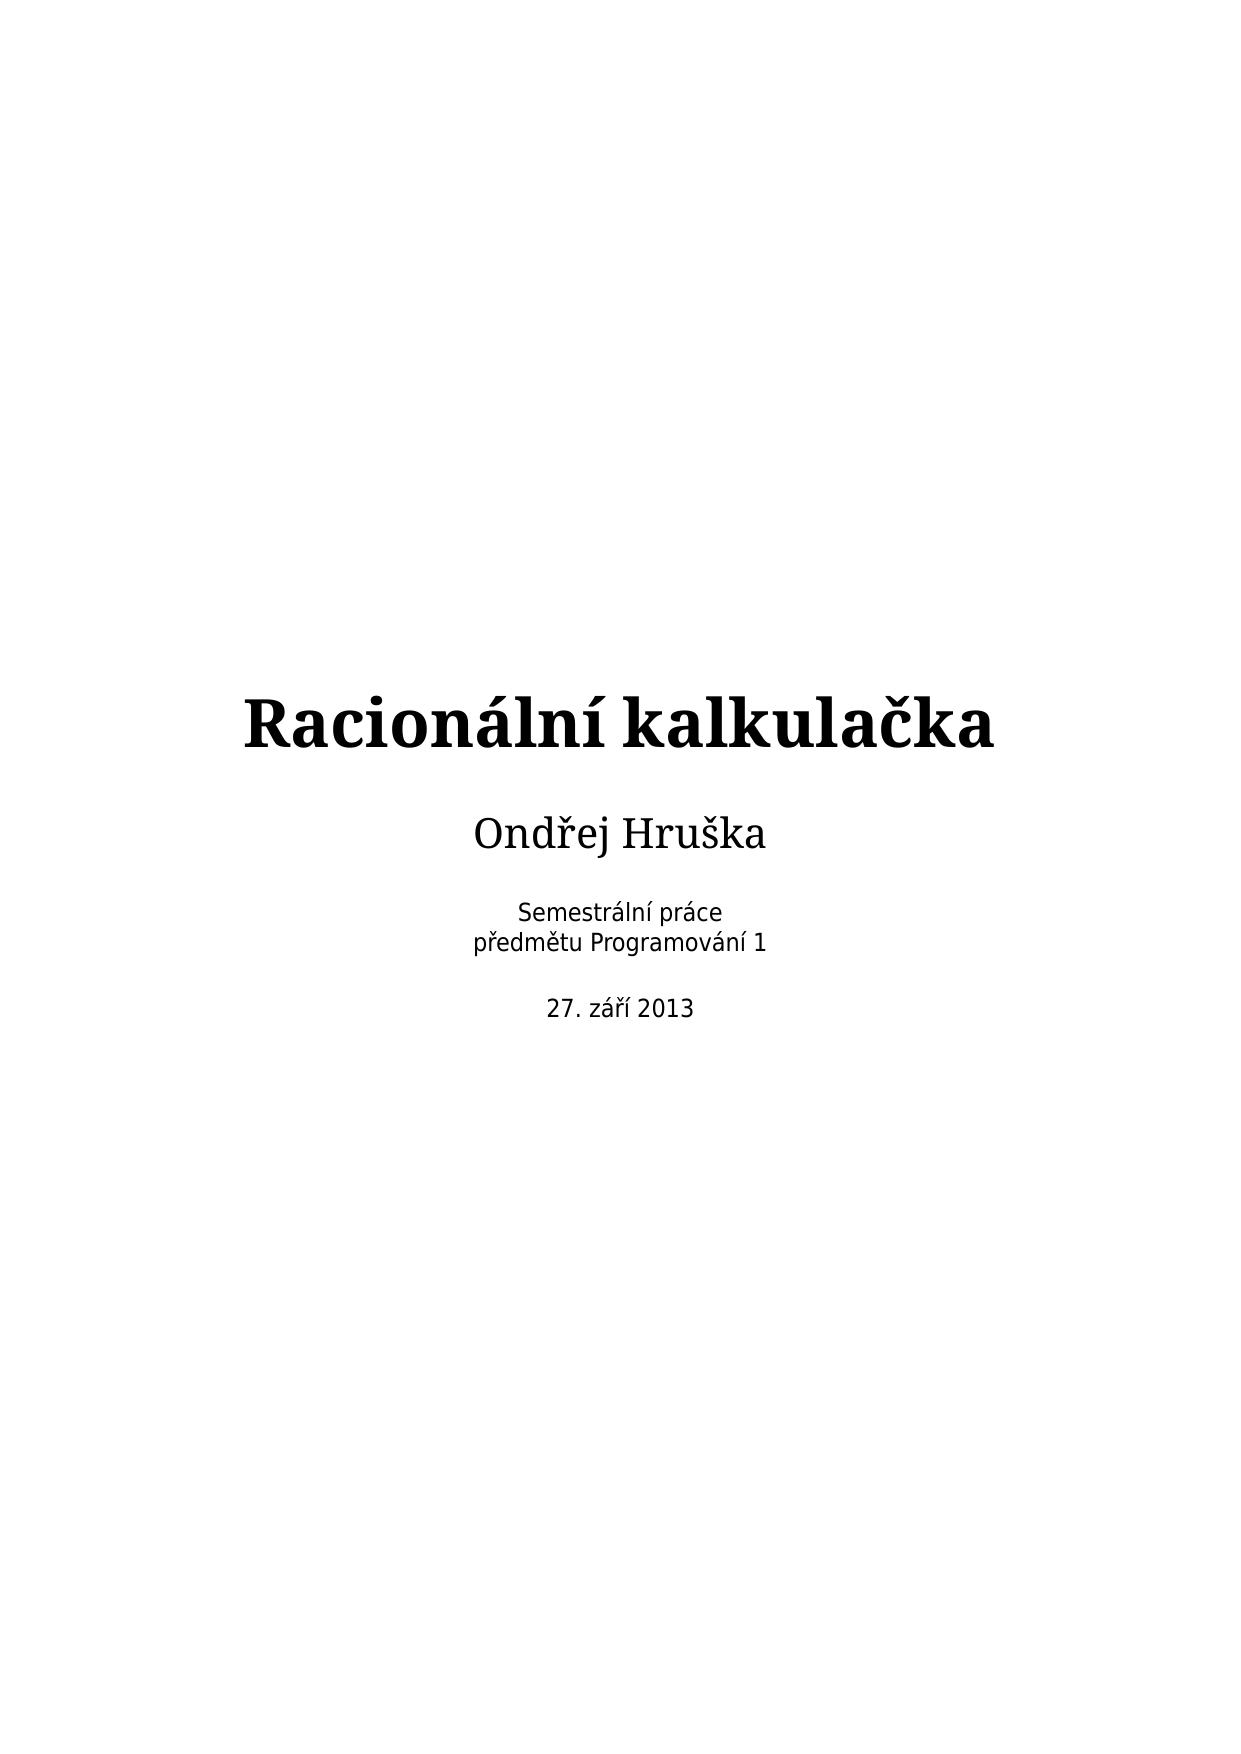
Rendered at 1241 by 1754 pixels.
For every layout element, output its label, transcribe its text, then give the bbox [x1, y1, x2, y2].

text 27. září 2013 [118, 994, 1122, 1024]
subtitle Ondřej Hruška [118, 804, 1122, 861]
text Semestrální práce předmětu Programování 1 [118, 899, 1122, 957]
title Racionální kalkulačka [118, 676, 1122, 767]
